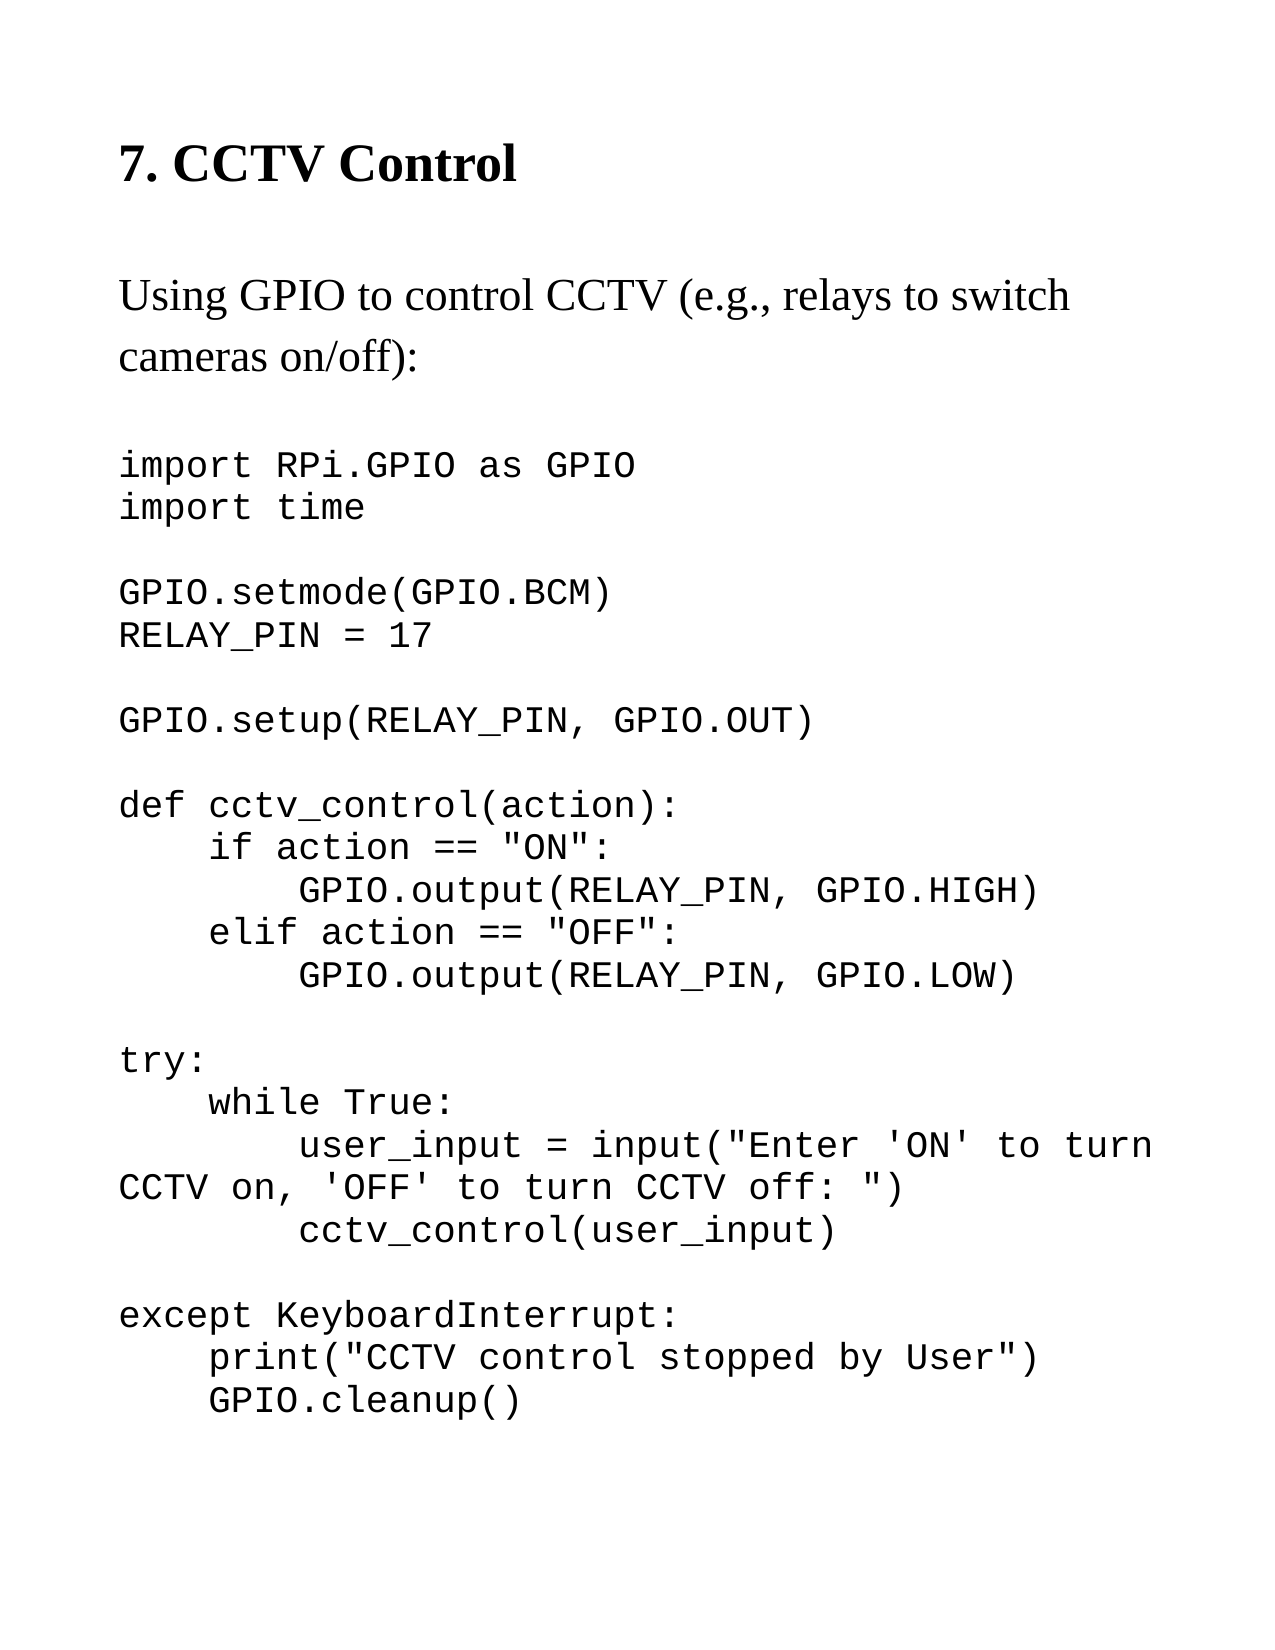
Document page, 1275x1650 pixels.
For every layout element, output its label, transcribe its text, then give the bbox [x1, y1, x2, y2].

text GPIO.output(RELAY_PIN, GPIO.LOW) [118, 956, 1157, 998]
text user_input = input("Enter 'ON' to turn CCTV on, 'OFF' to turn CCTV off: ") [118, 1126, 1157, 1211]
text GPIO.setmode(GPIO.BCM) [118, 573, 1157, 616]
text import time [118, 488, 1157, 531]
text while True: [118, 1083, 1157, 1126]
subtitle 7. CCTV Control [118, 131, 1157, 255]
text GPIO.setup(RELAY_PIN, GPIO.OUT) [118, 701, 1157, 743]
text Using GPIO to control CCTV (e.g., relays to switch cameras on/off): [118, 268, 1157, 381]
text if action == "ON": [118, 828, 1157, 871]
text import RPi.GPIO as GPIO [118, 446, 1157, 488]
text try: [118, 1041, 1157, 1083]
text GPIO.cleanup() [118, 1381, 1157, 1423]
text print("CCTV control stopped by User") [118, 1338, 1157, 1381]
text elif action == "OFF": [118, 913, 1157, 956]
text RELAY_PIN = 17 [118, 616, 1157, 658]
text cctv_control(user_input) [118, 1211, 1157, 1253]
text def cctv_control(action): [118, 786, 1157, 828]
text GPIO.output(RELAY_PIN, GPIO.HIGH) [118, 871, 1157, 913]
text except KeyboardInterrupt: [118, 1296, 1157, 1338]
